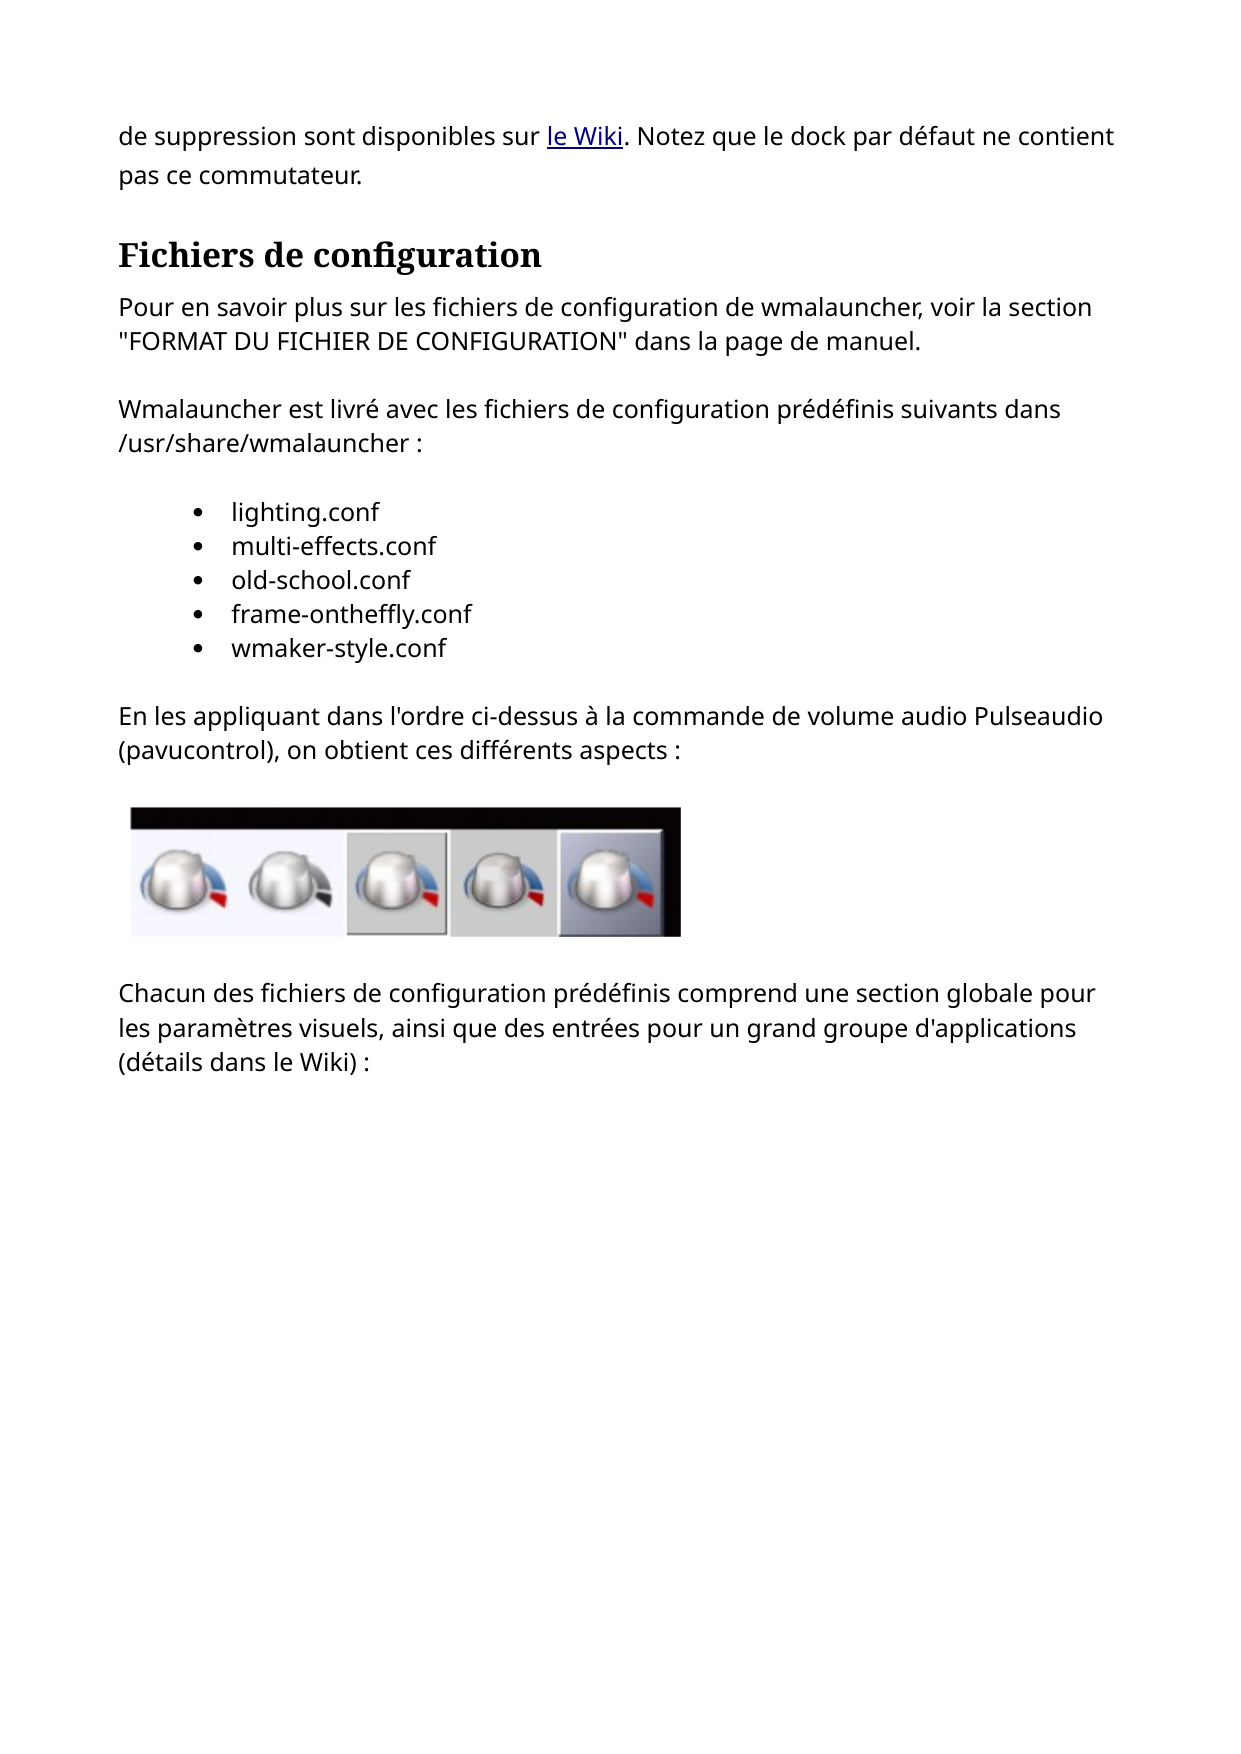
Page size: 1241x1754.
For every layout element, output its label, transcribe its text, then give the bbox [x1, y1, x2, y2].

list multi-effects.conf [194, 528, 1122, 562]
list wmaker-style.conf [194, 630, 1122, 664]
picture [118, 800, 701, 942]
text Chacun des fichiers de configuration prédéfinis comprend une section globale pour les paramètres visuels, ainsi que des entrées pour un grand groupe d'applications (détails dans le Wiki) : [118, 976, 1122, 1078]
text Pour en savoir plus sur les fichiers de configuration de wmalauncher, voir la section "FORMAT DU FICHIER DE CONFIGURATION" dans la page de manuel. [118, 290, 1122, 358]
text de suppression sont disponibles sur le Wiki. Notez que le dock par défaut ne contient pas ce commutateur. [118, 118, 1122, 191]
list frame-ontheffly.conf [194, 596, 1122, 630]
text Wmalauncher est livré avec les fichiers de configuration prédéfinis suivants dans /usr/share/wmalauncher : [118, 392, 1122, 460]
text En les appliquant dans l'ordre ci-dessus à la commande de volume audio Pulseaudio (pavucontrol), on obtient ces différents aspects : [118, 698, 1122, 767]
list old-school.conf [194, 562, 1122, 596]
subtitle Fichiers de configuration [118, 232, 1122, 277]
list lighting.conf [194, 494, 1122, 528]
